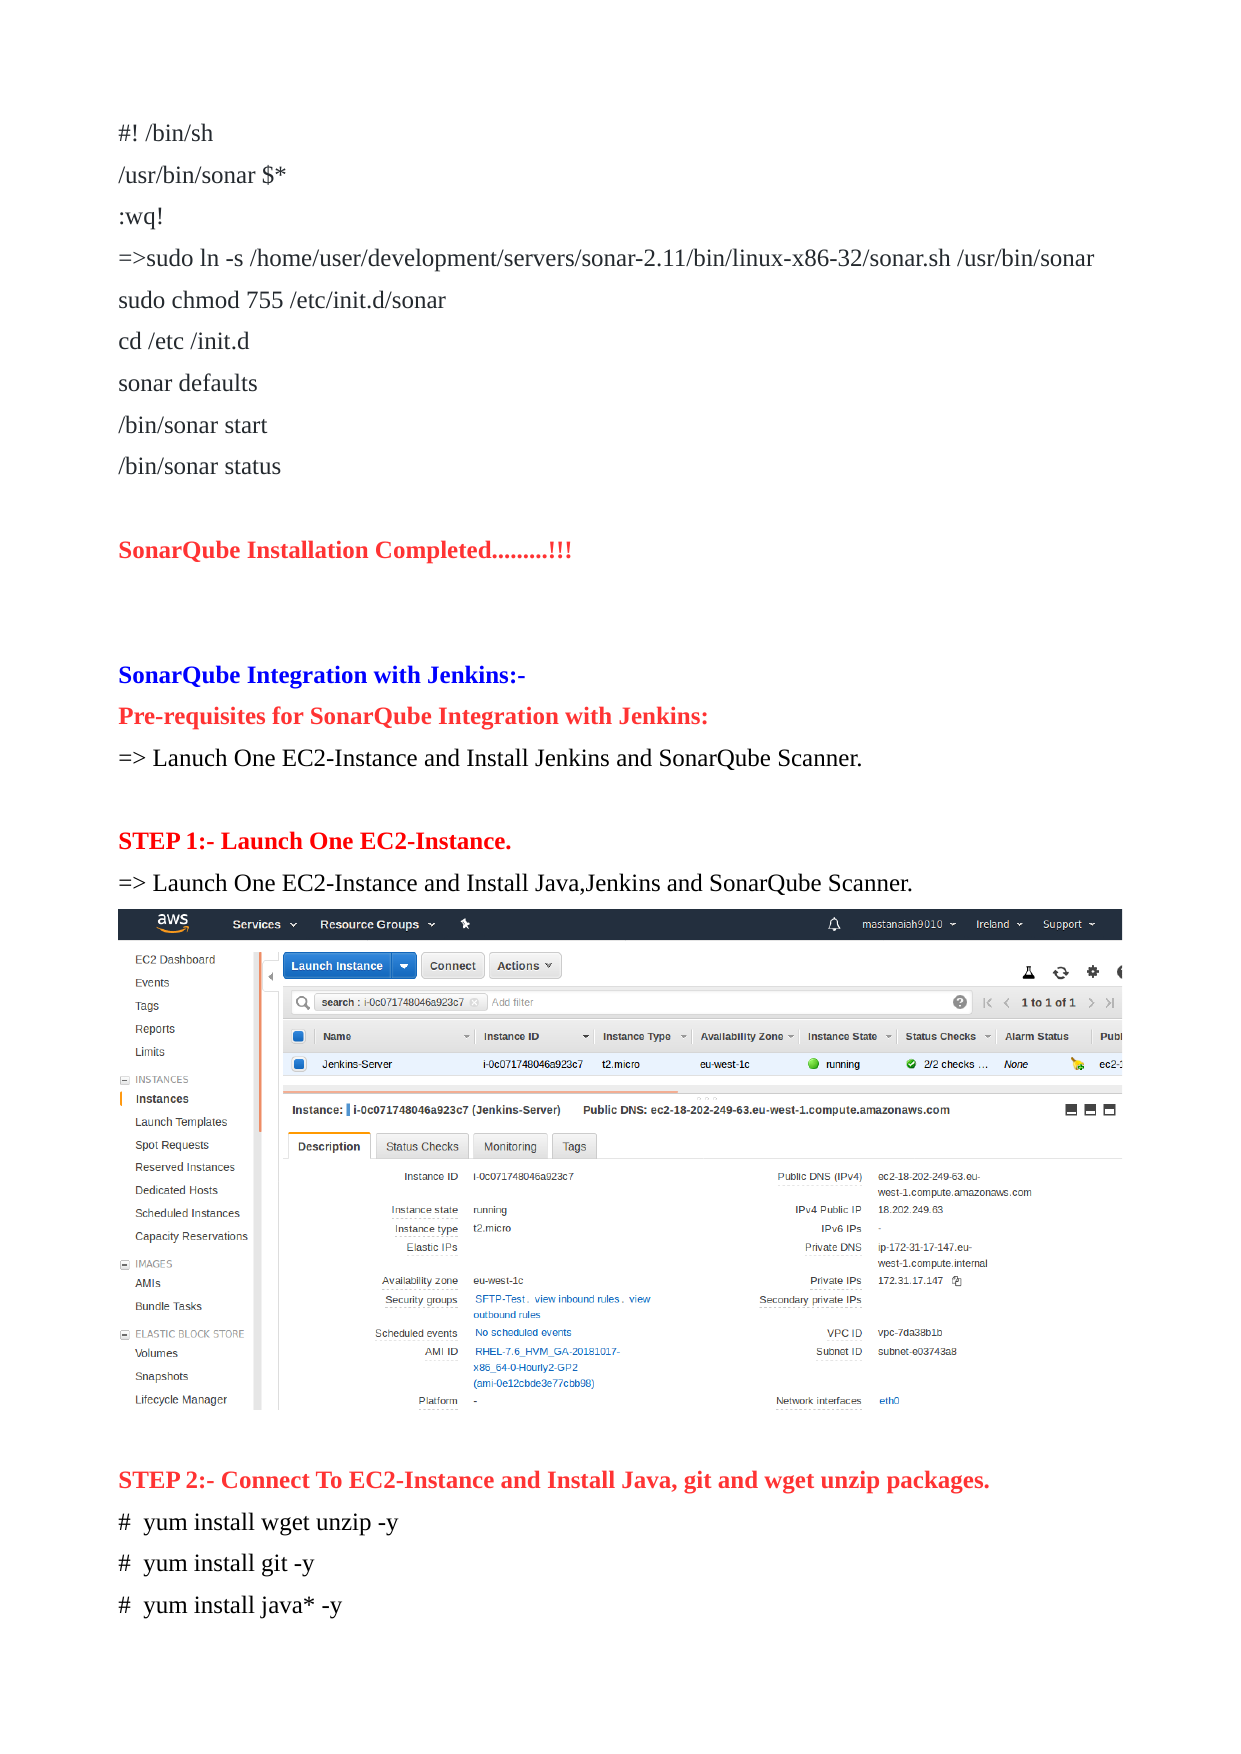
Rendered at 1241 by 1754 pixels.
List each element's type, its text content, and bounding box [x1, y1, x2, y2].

text Pre-requisites for SonarQube Integration with Jenkins: [118, 701, 1122, 730]
text /bin/sonar start [118, 410, 1122, 438]
text =>sudo ln -s /home/user/development/servers/sonar-2.11/bin/linux-x86-32/sonar.sh /usr/bin/sonar [118, 243, 1122, 272]
text :wq! [118, 201, 1122, 230]
text sonar defaults [118, 368, 1122, 397]
text cd /etc /init.d [118, 326, 1122, 355]
text /bin/sonar status [118, 451, 1122, 480]
text SonarQube Integration with Jenkins:- [118, 660, 1122, 688]
text STEP 2:- Connect To EC2-Instance and Install Java, git and wget unzip packages. [118, 1465, 1122, 1494]
picture [118, 909, 1123, 1411]
text #! /bin/sh [118, 118, 1122, 147]
text # yum install wget unzip -y [118, 1507, 1122, 1536]
text => Lanuch One EC2-Instance and Install Jenkins and SonarQube Scanner. [118, 743, 1122, 772]
text # yum install git -y [118, 1548, 1122, 1577]
text STEP 1:- Launch One EC2-Instance. [118, 826, 1122, 855]
text # yum install java* -y [118, 1590, 1122, 1619]
text SonarQube Installation Completed.........!!! [118, 535, 1122, 563]
text /usr/bin/sonar $* [118, 160, 1122, 188]
text sudo chmod 755 /etc/init.d/sonar [118, 285, 1122, 313]
text => Launch One EC2-Instance and Install Java,Jenkins and SonarQube Scanner. [118, 868, 1122, 897]
